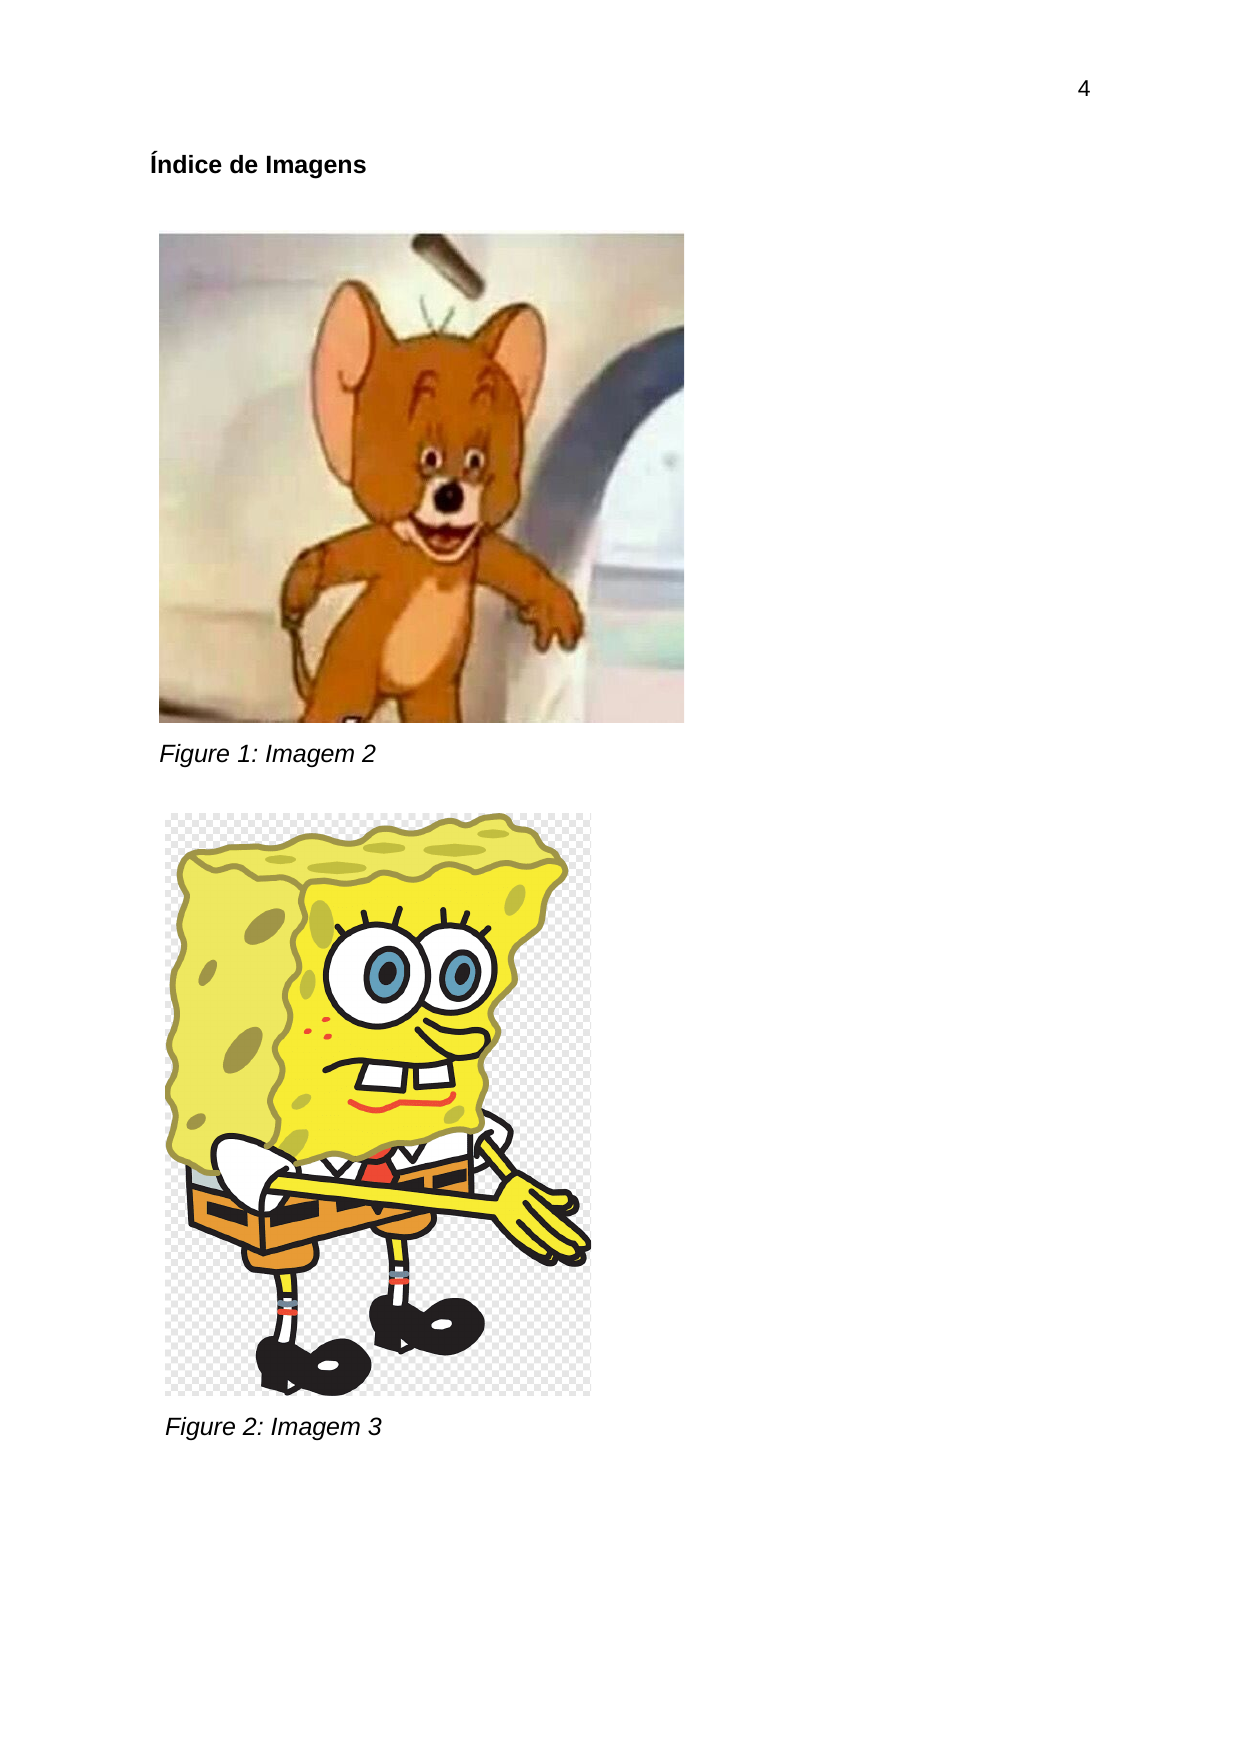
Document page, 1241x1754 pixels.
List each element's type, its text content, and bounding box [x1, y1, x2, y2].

picture [159, 230, 685, 723]
text Figure 2: Imagem 3 [165, 1396, 591, 1441]
picture [165, 813, 592, 1396]
text Índice de Imagens [150, 150, 1090, 179]
text Figure 1: Imagem 2 [159, 723, 684, 768]
